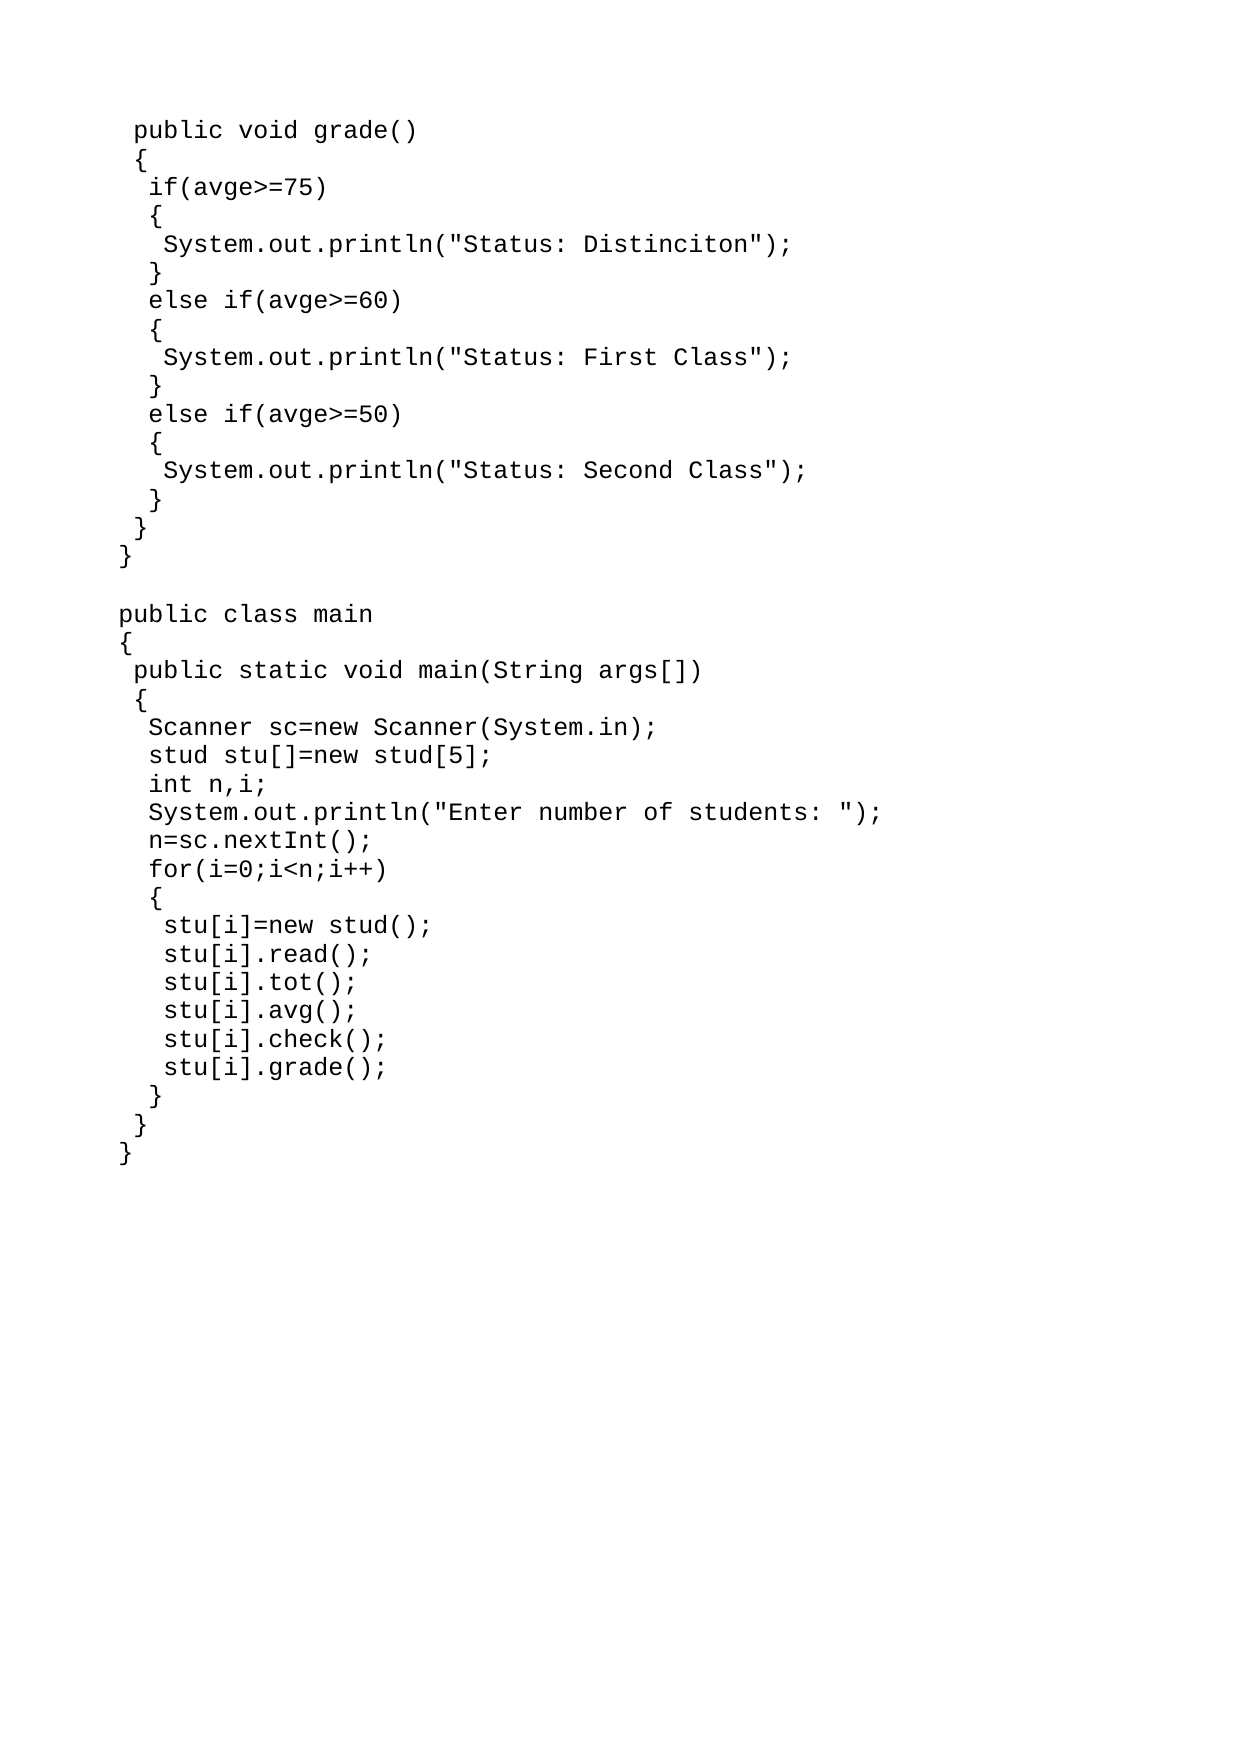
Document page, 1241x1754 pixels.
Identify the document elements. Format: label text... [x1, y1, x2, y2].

text } [118, 515, 1122, 543]
text stu[i].read(); [118, 941, 1122, 969]
text for(i=0;i<n;i++) [118, 856, 1122, 884]
text n=sc.nextInt(); [118, 828, 1122, 856]
text } [118, 486, 1122, 515]
text public void grade() [118, 118, 1122, 146]
text int n,i; [118, 771, 1122, 799]
text stu[i].grade(); [118, 1054, 1122, 1083]
text { [118, 430, 1122, 458]
text else if(avge>=60) [118, 288, 1122, 316]
text { [118, 629, 1122, 658]
text stu[i]=new stud(); [118, 913, 1122, 941]
text { [118, 203, 1122, 231]
text stu[i].avg(); [118, 998, 1122, 1026]
text { [118, 884, 1122, 913]
text { [118, 146, 1122, 175]
text System.out.println("Enter number of students: "); [118, 799, 1122, 828]
text else if(avge>=50) [118, 401, 1122, 430]
text stud stu[]=new stud[5]; [118, 743, 1122, 771]
text System.out.println("Status: First Class"); [118, 345, 1122, 373]
text { [118, 686, 1122, 714]
text stu[i].check(); [118, 1026, 1122, 1054]
text { [118, 316, 1122, 345]
text System.out.println("Status: Distinciton"); [118, 231, 1122, 260]
text System.out.println("Status: Second Class"); [118, 458, 1122, 486]
text } [118, 260, 1122, 288]
text } [118, 373, 1122, 401]
text } [118, 1111, 1122, 1139]
text if(avge>=75) [118, 175, 1122, 203]
text } [118, 1083, 1122, 1111]
text public class main [118, 601, 1122, 629]
text stu[i].tot(); [118, 969, 1122, 998]
text public static void main(String args[]) [118, 658, 1122, 686]
text } [118, 543, 1122, 571]
text Scanner sc=new Scanner(System.in); [118, 714, 1122, 743]
text } [118, 1139, 1122, 1168]
